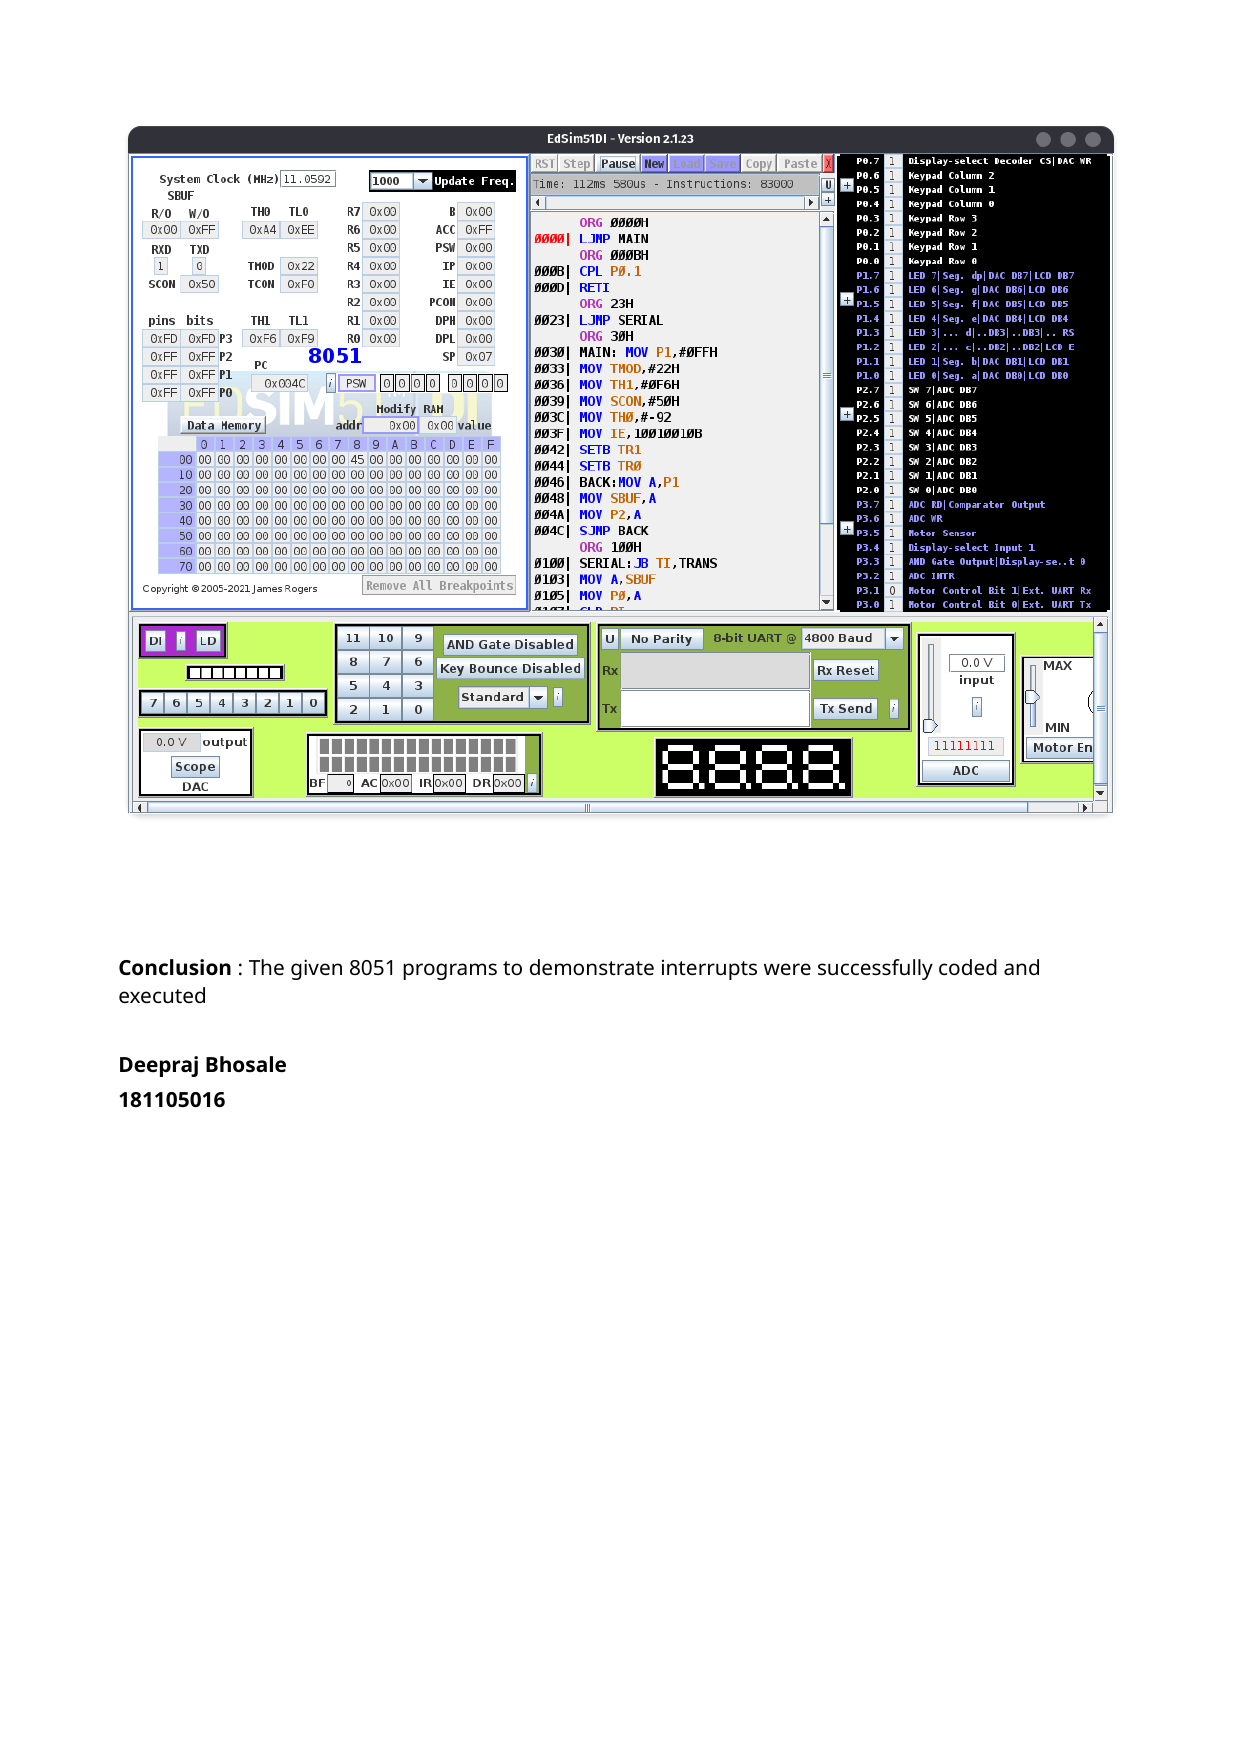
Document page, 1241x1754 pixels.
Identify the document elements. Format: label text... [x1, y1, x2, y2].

subtitle Conclusion : The given 8051 programs to demonstrate interrupts were successfully coded and executed [118, 953, 1122, 1010]
picture [118, 118, 1123, 824]
text 181105016 [118, 1086, 981, 1114]
text Deepraj Bhosale [118, 1050, 981, 1078]
